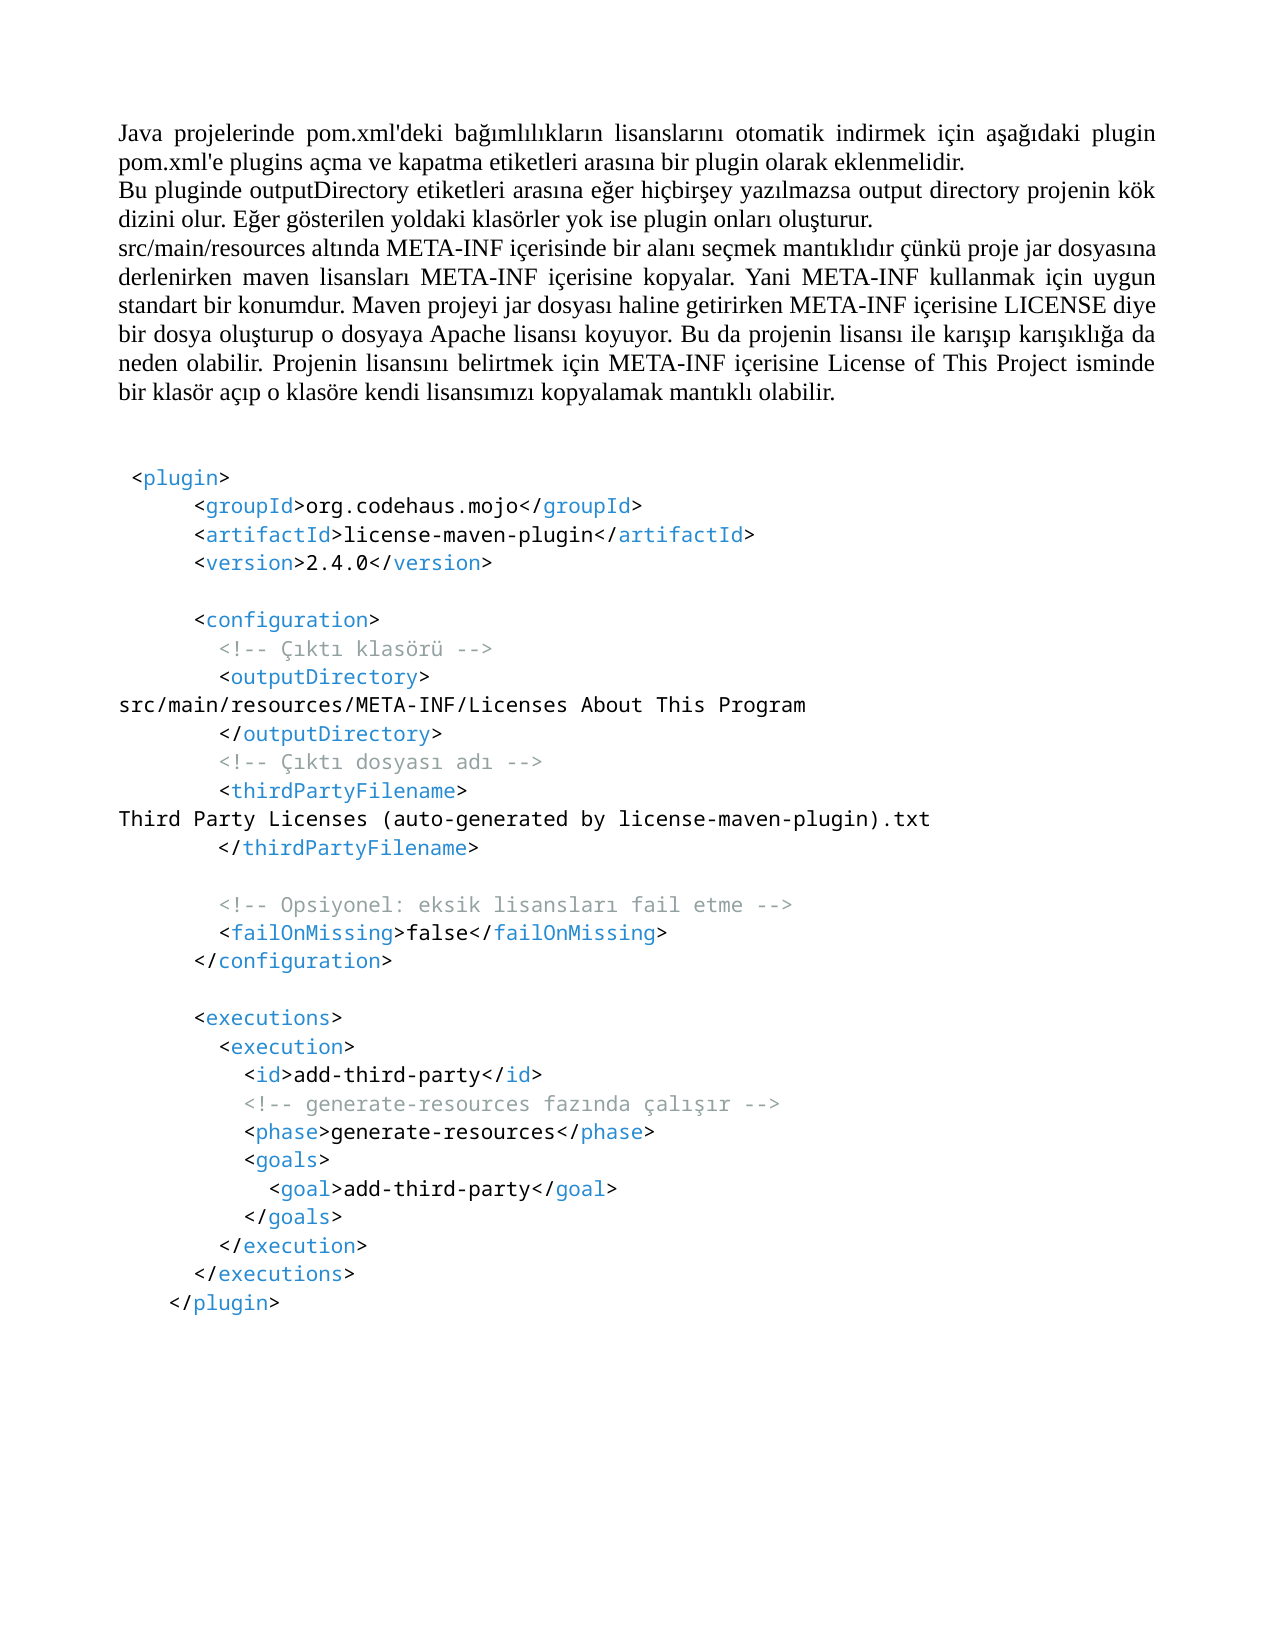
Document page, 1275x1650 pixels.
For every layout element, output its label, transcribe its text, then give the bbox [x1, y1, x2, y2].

text Third Party Licenses (auto-generated by license-maven-plugin).txt [118, 804, 1157, 833]
text </goals> [118, 1202, 1157, 1231]
text </outputDirectory> [118, 719, 1157, 747]
text Java projelerinde pom.xml'deki bağımlılıkların lisanslarını otomatik indirmek için aşağıdaki plugin pom.xml'e plugins açma ve kapatma etiketleri arasına bir plugin olarak eklenmelidir. [118, 118, 1157, 176]
text <!-- Opsiyonel: eksik lisansları fail etme --> [118, 890, 1157, 918]
text <configuration> [118, 605, 1157, 634]
text </plugin> [118, 1288, 1157, 1316]
text <goals> [118, 1146, 1157, 1174]
text <executions> [118, 1003, 1157, 1032]
text <!-- generate-resources fazında çalışır --> [118, 1089, 1157, 1117]
text </configuration> [118, 947, 1157, 975]
text </executions> [118, 1259, 1157, 1288]
text <failOnMissing>false</failOnMissing> [118, 918, 1157, 947]
text <goal>add-third-party</goal> [118, 1174, 1157, 1202]
text <id>add-third-party</id> [118, 1060, 1157, 1089]
text src/main/resources altında META-INF içerisinde bir alanı seçmek mantıklıdır çünkü proje jar dosyasına derlenirken maven lisansları META-INF içerisine kopyalar. Yani META-INF kullanmak için uygun standart bir konumdur. Maven projeyi jar dosyası haline getirirken META-INF içerisine LICENSE diye bir dosya oluşturup o dosyaya Apache lisansı koyuyor. Bu da projenin lisansı ile karışıp karışıklığa da neden olabilir. Projenin lisansını belirtmek için META-INF içerisine License of This Project isminde bir klasör açıp o klasöre kendi lisansımızı kopyalamak mantıklı olabilir. [118, 233, 1157, 406]
text <!-- Çıktı dosyası adı --> [118, 747, 1157, 776]
text </thirdPartyFilename> [118, 833, 1157, 861]
text <phase>generate-resources</phase> [118, 1117, 1157, 1146]
text <groupId>org.codehaus.mojo</groupId> [118, 492, 1157, 520]
text <thirdPartyFilename> [118, 776, 1157, 804]
text Bu pluginde outputDirectory etiketleri arasına eğer hiçbirşey yazılmazsa output directory projenin kök dizini olur. Eğer gösterilen yoldaki klasörler yok ise plugin onları oluşturur. [118, 176, 1157, 233]
text <artifactId>license-maven-plugin</artifactId> [118, 520, 1157, 548]
text <plugin> [118, 463, 1157, 492]
text <!-- Çıktı klasörü --> [118, 634, 1157, 662]
text src/main/resources/META-INF/Licenses About This Program [118, 691, 1157, 719]
text </execution> [118, 1231, 1157, 1259]
text <outputDirectory> [118, 662, 1157, 691]
text <execution> [118, 1032, 1157, 1060]
text <version>2.4.0</version> [118, 548, 1157, 577]
